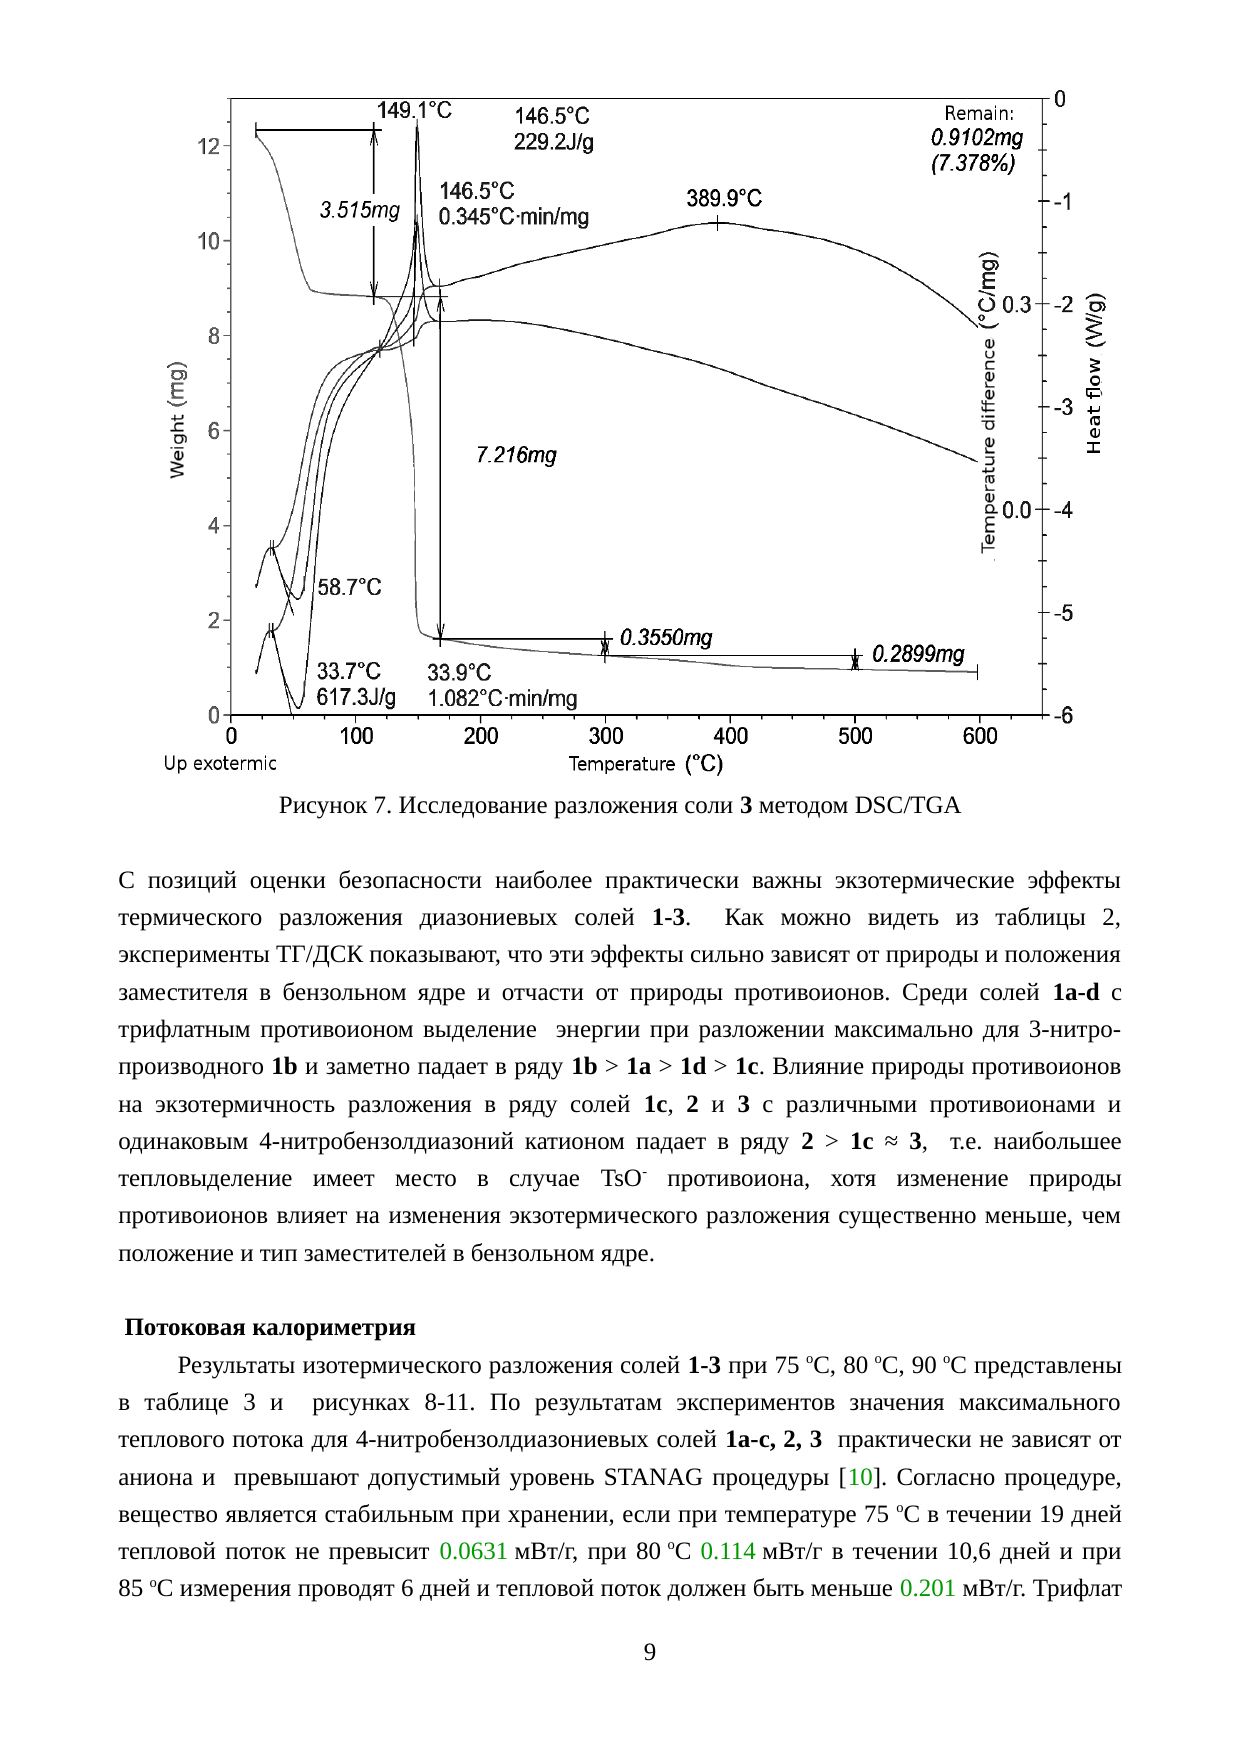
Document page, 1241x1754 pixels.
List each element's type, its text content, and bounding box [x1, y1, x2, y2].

picture [132, 88, 1107, 781]
text Рисунок 7. Исследование разложения соли 3 методом DSC/TGA [118, 790, 1122, 819]
text Потоковая калориметрия [118, 1312, 1122, 1341]
text Результаты изотермического разложения солей 1-3 при 75 оС, 80 оС, 90 оС представлены в таблице 3 и рисунках 8-11. По результатам экспериментов значения максимального теплового потока для 4-нитробензолдиазониевых солей 1a-c, 2, 3 практически не зависят от аниона и превышают допустимый уровень STANAG процедуры [10]. Согласно процедуре, вещество является стабильным при хранении, если при температуре 75 оС в течении 19 дней тепловой поток не превысит 0.0631 мВт/г, при 80 оС 0.114 мВт/г в течении 10,6 дней и при 85 оС измерения проводят 6 дней и тепловой поток должен быть меньше 0.201 мВт/г. Трифлат [118, 1350, 1122, 1602]
text С позиций оценки безопасности наиболее практически важны экзотермические эффекты термического разложения диазониевых солей 1-3. Как можно видеть из таблицы 2, эксперименты ТГ/ДСК показывают, что эти эффекты сильно зависят от природы и положения заместителя в бензольном ядре и отчасти от природы противоионов. Среди солей 1a-d с трифлатным противоионом выделение энергии при разложении максимально для 3-нитро-производного 1b и заметно падает в ряду 1b > 1a > 1d > 1c. Влияние природы противоионов на экзотермичность разложения в ряду солей 1c, 2 и 3 с различными противоионами и одинаковым 4-нитробензолдиазоний катионом падает в ряду 2 > 1c ≈ 3, т.е. наибольшее тепловыделение имеет место в случае TsO- противоиона, хотя изменение природы противоионов влияет на изменения экзотермического разложения существенно меньше, чем положение и тип заместителей в бензольном ядре. [118, 865, 1122, 1267]
